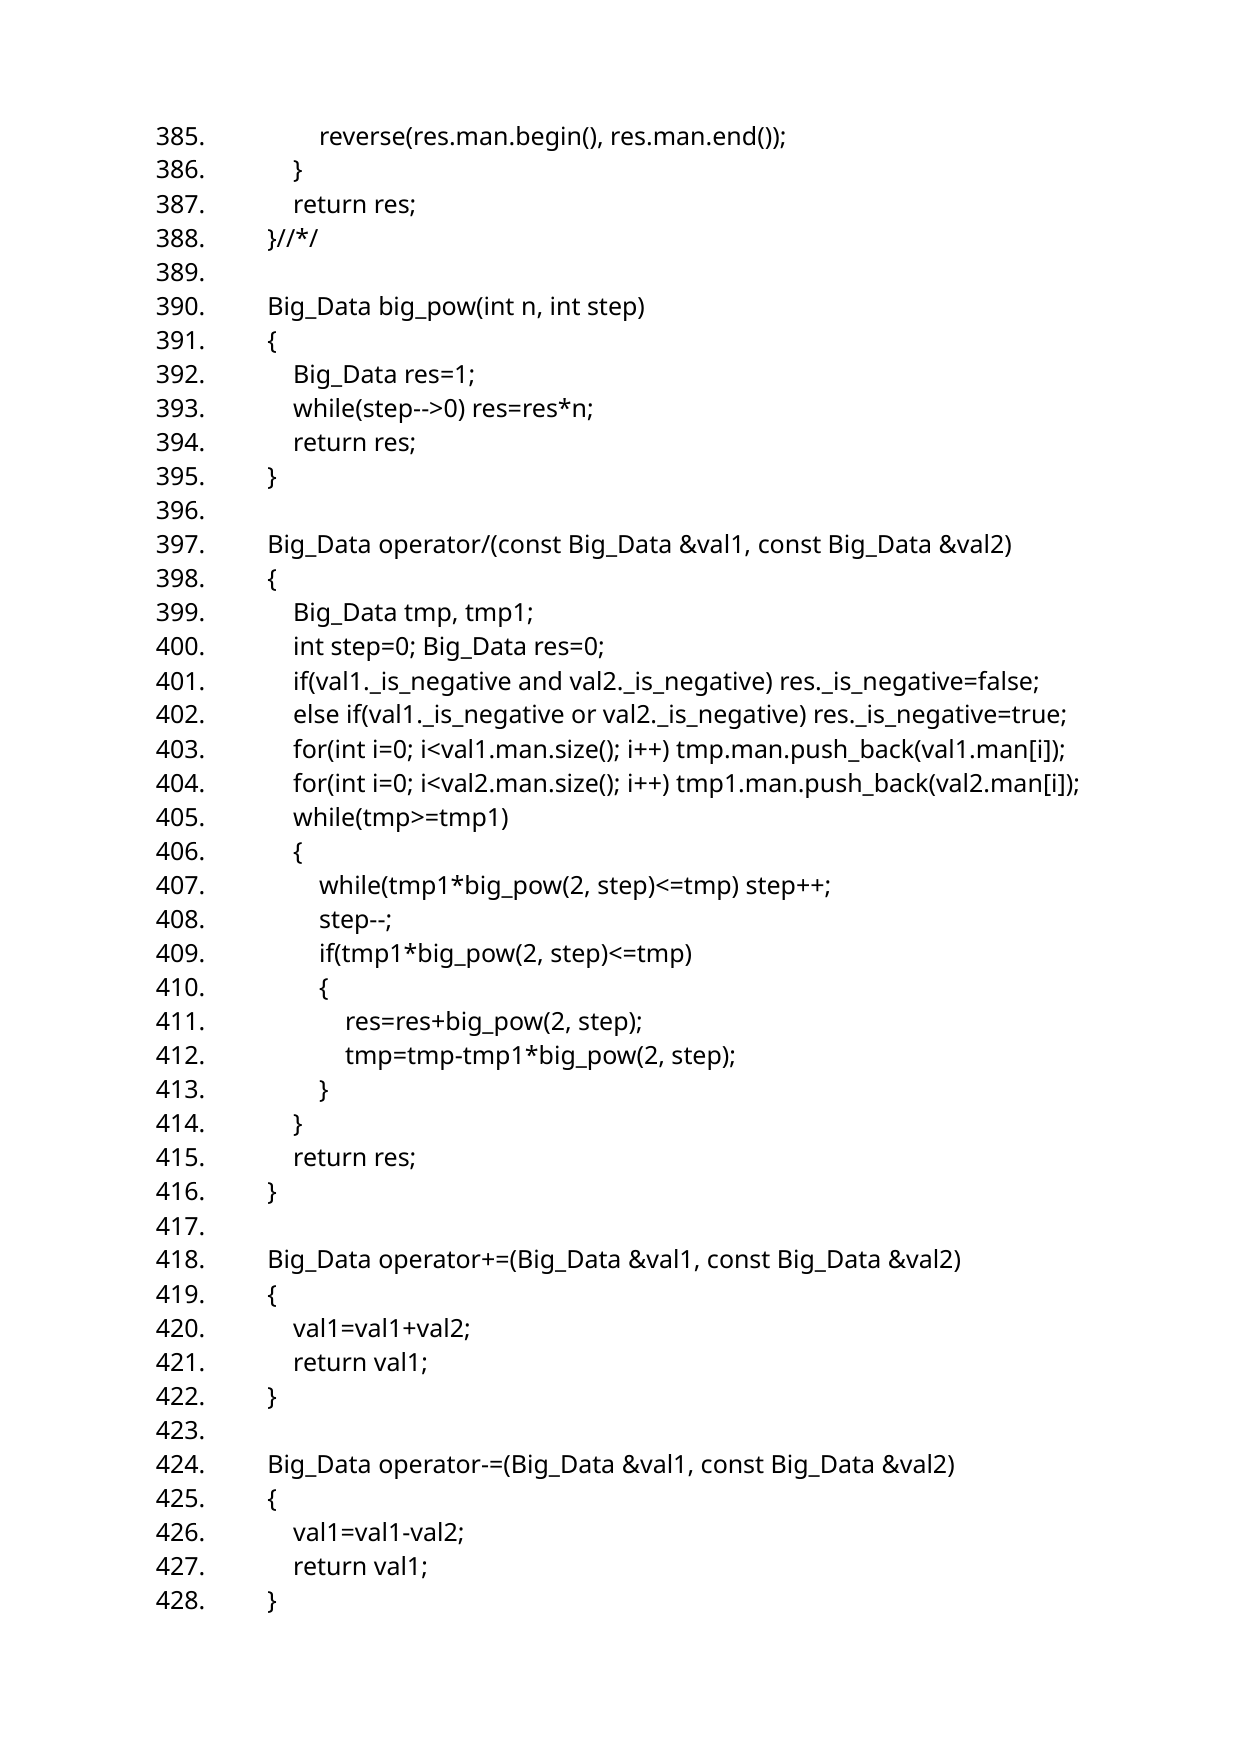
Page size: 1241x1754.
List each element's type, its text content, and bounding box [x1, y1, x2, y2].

list return res; [156, 1140, 1122, 1174]
list } [156, 1072, 1122, 1106]
list step--; [156, 902, 1122, 936]
list { [156, 1276, 1122, 1310]
list Big_Data operator-=(Big_Data &val1, const Big_Data &val2) [156, 1447, 1122, 1481]
list for(int i=0; i<val1.man.size(); i++) tmp.man.push_back(val1.man[i]); [156, 731, 1122, 765]
list Big_Data operator+=(Big_Data &val1, const Big_Data &val2) [156, 1242, 1122, 1276]
list else if(val1._is_negative or val2._is_negative) res._is_negative=true; [156, 697, 1122, 731]
list return val1; [156, 1549, 1122, 1583]
list } [156, 1106, 1122, 1140]
list val1=val1-val2; [156, 1515, 1122, 1549]
list } [156, 1378, 1122, 1412]
list Big_Data res=1; [156, 357, 1122, 391]
list return res; [156, 186, 1122, 220]
list return val1; [156, 1344, 1122, 1378]
list } [156, 1174, 1122, 1208]
list Big_Data tmp, tmp1; [156, 595, 1122, 629]
list reverse(res.man.begin(), res.man.end()); [156, 118, 1122, 152]
list for(int i=0; i<val2.man.size(); i++) tmp1.man.push_back(val2.man[i]); [156, 765, 1122, 799]
list Big_Data operator/(const Big_Data &val1, const Big_Data &val2) [156, 527, 1122, 561]
list } [156, 1583, 1122, 1617]
list int step=0; Big_Data res=0; [156, 629, 1122, 663]
list { [156, 322, 1122, 357]
list { [156, 1481, 1122, 1515]
list while(tmp1*big_pow(2, step)<=tmp) step++; [156, 867, 1122, 902]
list { [156, 561, 1122, 595]
list if(tmp1*big_pow(2, step)<=tmp) [156, 936, 1122, 970]
list } [156, 459, 1122, 493]
list res=res+big_pow(2, step); [156, 1004, 1122, 1038]
list Big_Data big_pow(int n, int step) [156, 288, 1122, 322]
list } [156, 152, 1122, 186]
list while(step-->0) res=res*n; [156, 391, 1122, 425]
list if(val1._is_negative and val2._is_negative) res._is_negative=false; [156, 663, 1122, 697]
list { [156, 833, 1122, 867]
list }//*/ [156, 220, 1122, 254]
list { [156, 970, 1122, 1004]
list val1=val1+val2; [156, 1310, 1122, 1344]
list while(tmp>=tmp1) [156, 799, 1122, 833]
list tmp=tmp-tmp1*big_pow(2, step); [156, 1038, 1122, 1072]
list return res; [156, 425, 1122, 459]
